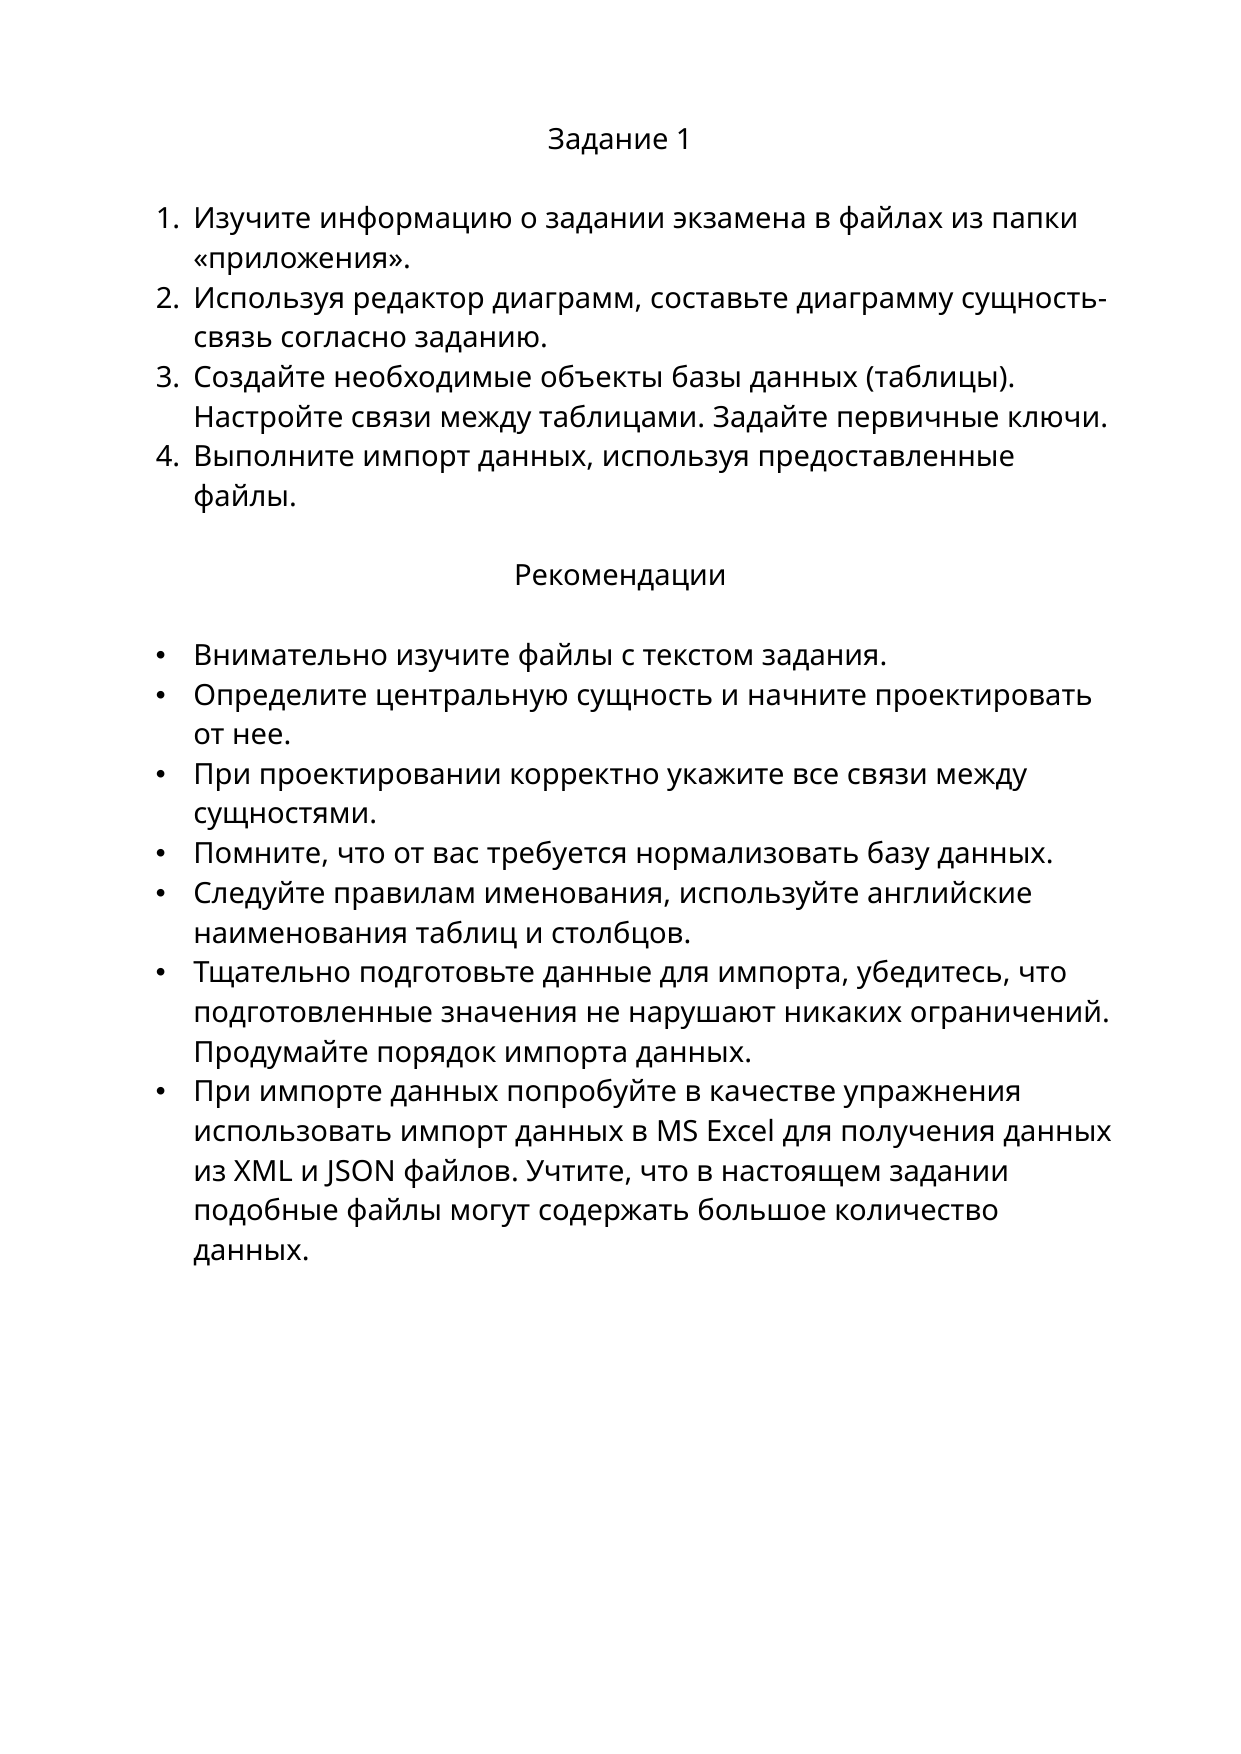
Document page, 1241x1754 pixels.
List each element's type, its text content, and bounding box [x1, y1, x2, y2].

list Изучите информацию о задании экзамена в файлах из папки «приложения». [156, 197, 1122, 277]
list Определите центральную сущность и начните проектировать от нее. [156, 674, 1122, 753]
text Задание 1 [118, 118, 1122, 158]
list Создайте необходимые объекты базы данных (таблицы). Настройте связи между таблицами. Задайте первичные ключи. [156, 356, 1122, 436]
list При импорте данных попробуйте в качестве упражнения использовать импорт данных в MS Excel для получения данных из XML и JSON файлов. Учтите, что в настоящем задании подобные файлы могут содержать большое количество данных. [156, 1071, 1122, 1269]
list Помните, что от вас требуется нормализовать базу данных. [156, 832, 1122, 872]
list Выполните импорт данных, используя предоставленные файлы. [156, 436, 1122, 515]
list Следуйте правилам именования, используйте английские наименования таблиц и столбцов. [156, 872, 1122, 952]
list Тщательно подготовьте данные для импорта, убедитесь, что подготовленные значения не нарушают никаких ограничений. Продумайте порядок импорта данных. [156, 952, 1122, 1071]
list Внимательно изучите файлы с текстом задания. [156, 634, 1122, 674]
text Рекомендации [118, 555, 1122, 594]
list Используя редактор диаграмм, составьте диаграмму сущность-связь согласно заданию. [156, 277, 1122, 356]
list При проектировании корректно укажите все связи между сущностями. [156, 753, 1122, 832]
